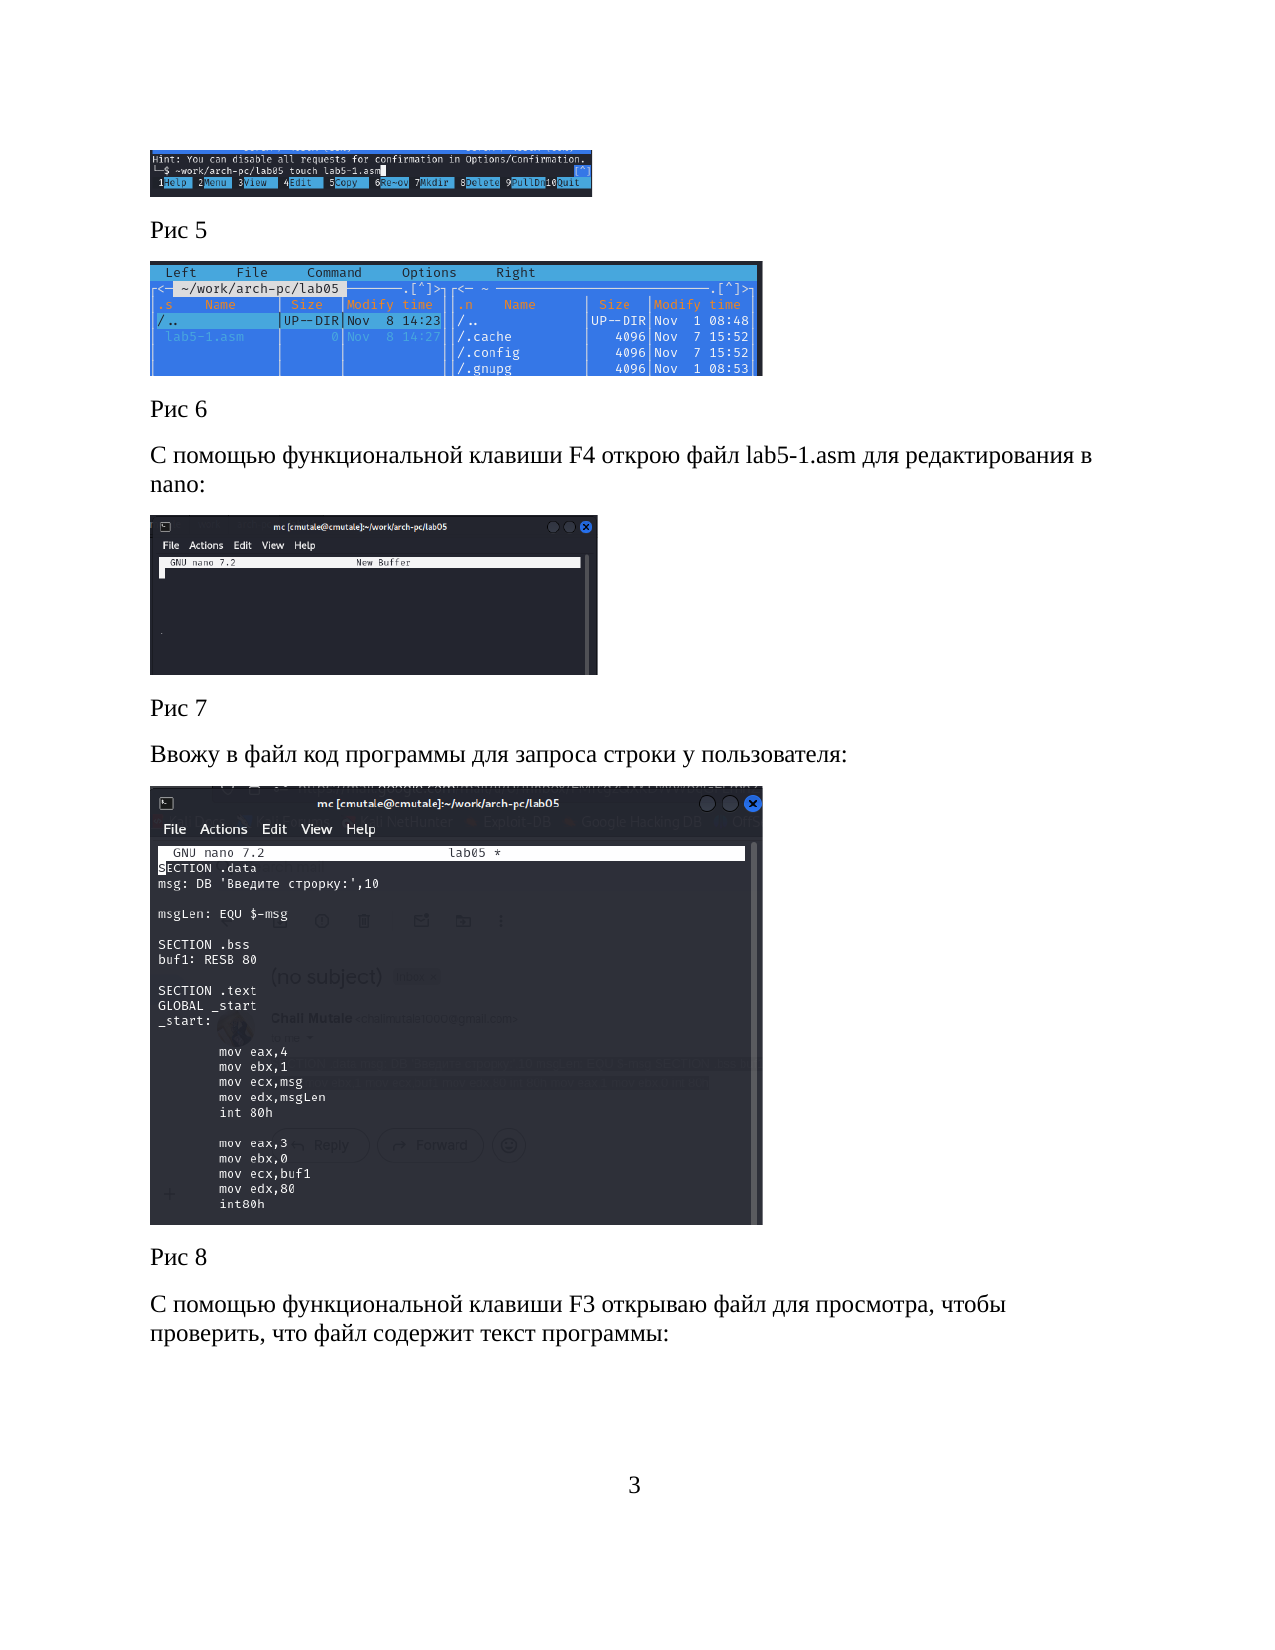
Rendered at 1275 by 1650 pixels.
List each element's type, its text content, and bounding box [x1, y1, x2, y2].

picture [150, 786, 763, 1225]
text С помощью функциональной клавиши F4 открою файл lab5-1.asm для редактирования в nano: [150, 440, 1125, 498]
text С помощью функциональной клавиши F3 открываю файл для просмотра, чтобы проверить, что файл содержит текст программы: [150, 1289, 1125, 1346]
text Рис 8 [150, 1242, 1125, 1271]
text Ввожу в файл код программы для запроса строки у пользователя: [150, 739, 1125, 768]
text Рис 6 [150, 394, 1125, 422]
picture [150, 515, 598, 675]
picture [150, 150, 593, 197]
text Рис 5 [150, 215, 1125, 244]
text Рис 7 [150, 693, 1125, 722]
picture [150, 261, 763, 376]
